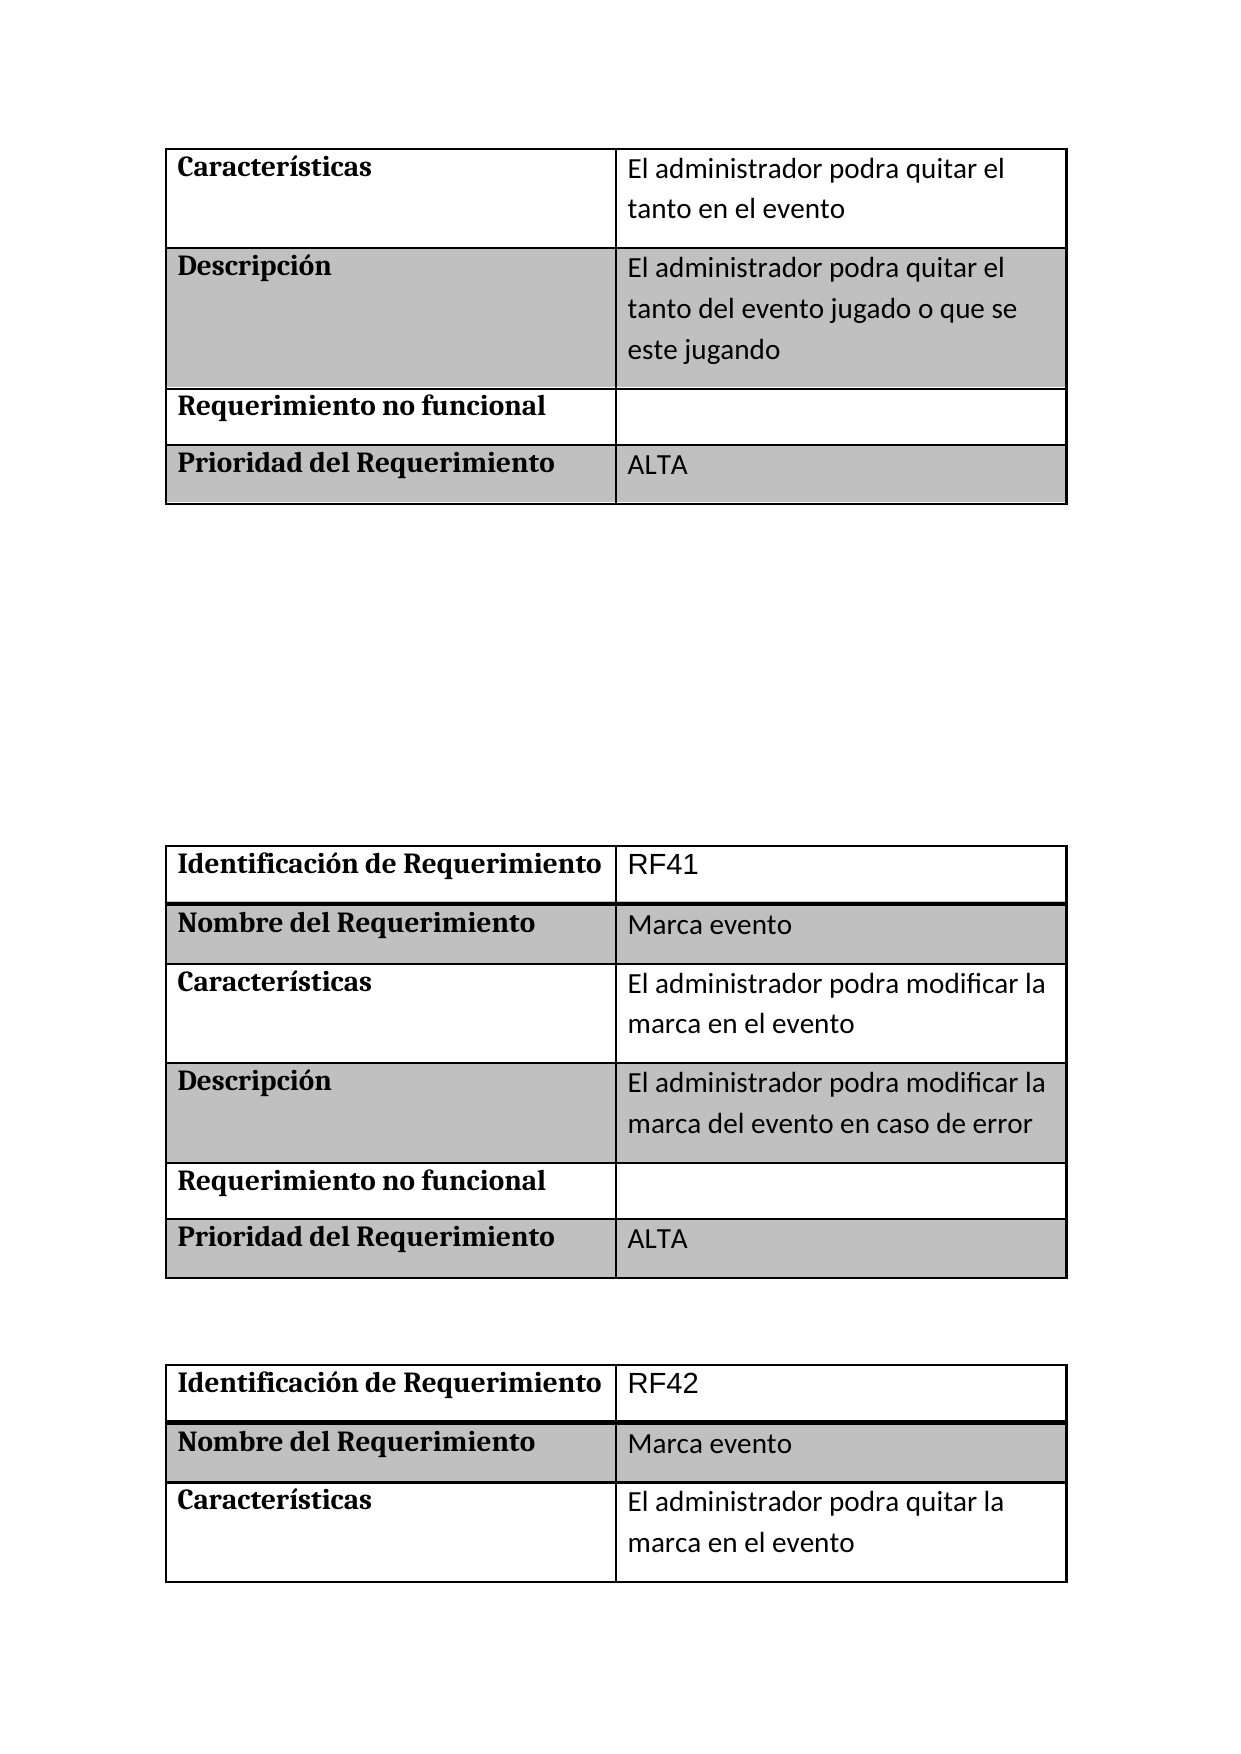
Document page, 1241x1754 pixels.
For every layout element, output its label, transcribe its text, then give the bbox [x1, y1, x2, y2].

table_cell Descripción [167, 249, 615, 387]
table_cell Requerimiento no funcional [167, 390, 615, 444]
table_cell Marca evento [617, 906, 1065, 963]
table_cell ALTA [617, 446, 1065, 502]
table_cell Prioridad del Requerimiento [167, 1220, 615, 1277]
table_header Identificación de Requerimiento [167, 1366, 615, 1420]
table_cell Características [167, 150, 615, 247]
table_header RF42 [617, 1366, 1065, 1420]
table_cell El administrador podra quitar el tanto en el evento [617, 150, 1065, 247]
table_cell [617, 390, 1065, 444]
table_header Identificación de Requerimiento [167, 847, 615, 901]
table_cell El administrador podra modificar la marca del evento en caso de error [617, 1064, 1065, 1162]
table_cell Nombre del Requerimiento [167, 906, 615, 963]
table_cell Descripción [167, 1064, 615, 1162]
table_cell Nombre del Requerimiento [167, 1425, 615, 1481]
table_cell Características [167, 1484, 615, 1581]
table_cell ALTA [617, 1220, 1065, 1277]
table_cell Requerimiento no funcional [167, 1164, 615, 1218]
table_cell El administrador podra quitar el tanto del evento jugado o que se este jugando [617, 249, 1065, 387]
table_cell Marca evento [617, 1425, 1065, 1481]
table_cell Características [167, 965, 615, 1062]
table_cell [617, 1164, 1065, 1218]
table_cell Prioridad del Requerimiento [167, 446, 615, 502]
table_header RF41 [617, 847, 1065, 901]
table_cell El administrador podra quitar la marca en el evento [617, 1484, 1065, 1581]
table_cell El administrador podra modificar la marca en el evento [617, 965, 1065, 1062]
